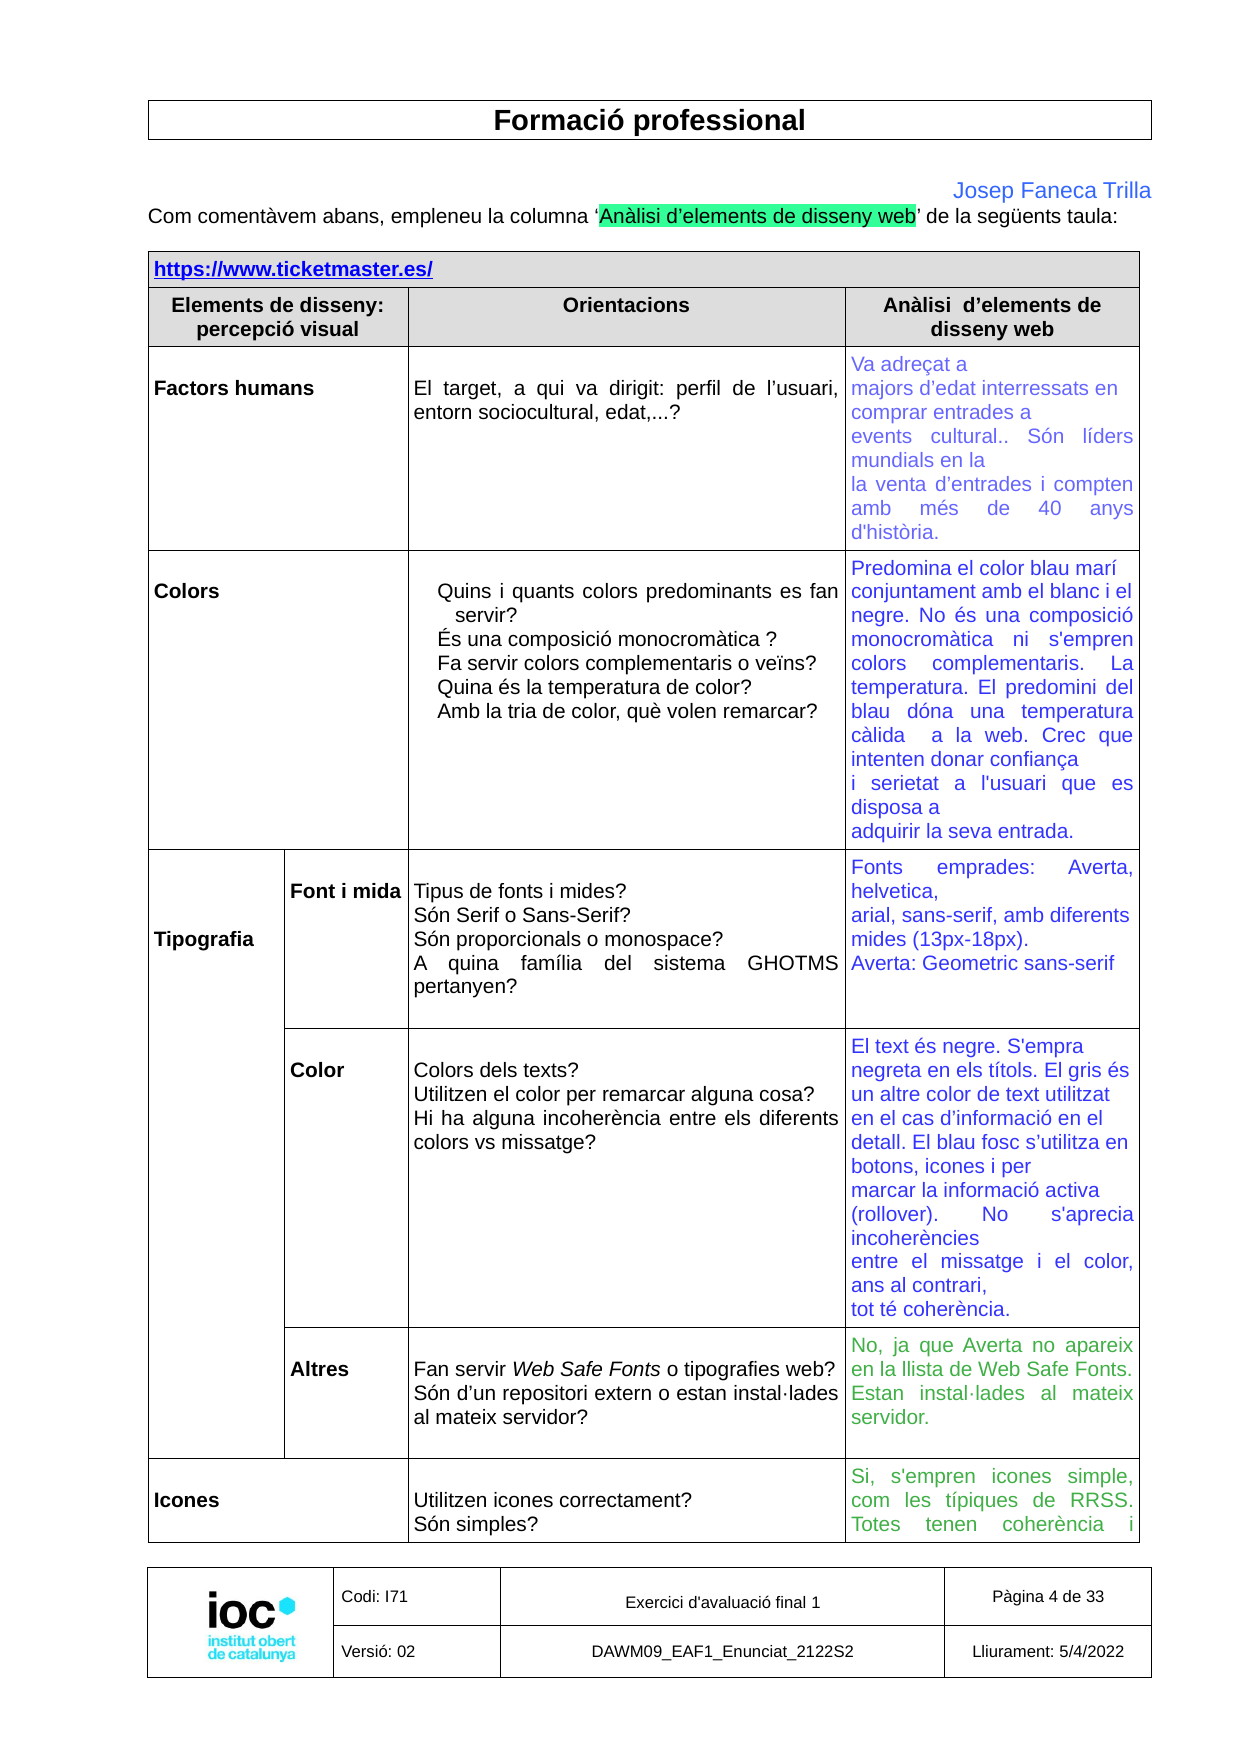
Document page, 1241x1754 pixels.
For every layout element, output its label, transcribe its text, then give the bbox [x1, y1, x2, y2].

table_cell Altres [285, 1328, 408, 1458]
table_cell Elements de disseny: percepció visual [149, 288, 408, 346]
table_cell El target, a qui va dirigit: perfil de l’usuari, entorn sociocultural, edat,...? [409, 347, 845, 549]
table_cell Colors [149, 551, 408, 849]
table_header https://www.ticketmaster.es/ [149, 252, 1139, 287]
picture [195, 1577, 309, 1673]
table_cell Orientacions [409, 288, 845, 346]
table_cell Icones [149, 1459, 408, 1542]
table_cell Color [285, 1029, 408, 1327]
table_cell Tipografia [149, 850, 284, 1458]
table_cell Colors dels texts? Utilitzen el color per remarcar alguna cosa? Hi ha alguna incoherència entre els diferents colors vs missatge? [409, 1029, 845, 1327]
table_cell Quins i quants colors predominants es fan servir? És una composició monocromàtica ? Fa servir colors complementaris o veïns? Quina és la temperatura de color? Amb la tria de color, què volen remarcar? [409, 551, 845, 849]
table_cell Tipus de fonts i mides? Són Serif o Sans-Serif? Són proporcionals o monospace? A quina família del sistema GHOTMS pertanyen? [409, 850, 845, 1028]
text Com comentàvem abans, empleneu la columna ‘Anàlisi d’elements de disseny web’ de la següents taula: [148, 203, 1151, 227]
table_cell Font i mida [285, 850, 408, 1028]
table_cell No, ja que Averta no apareix en la llista de Web Safe Fonts. Estan instal·lades al mateix servidor. [846, 1328, 1139, 1458]
table_cell Utilitzen icones correctament? Són simples? [409, 1459, 845, 1542]
table_cell Si, s'empren icones simple, com les típiques de RRSS. Totes tenen coherència i [846, 1459, 1139, 1542]
table_cell Anàlisi d’elements de disseny web [846, 288, 1139, 346]
table_cell Factors humans [149, 347, 408, 549]
table_cell Va adreçat a majors d’edat interressats en comprar entrades a events cultural.. Són líders mundials en la la venta d’entrades i compten amb més de 40 anys d'història. [846, 347, 1139, 549]
table_cell Predomina el color blau marí conjuntament amb el blanc i el negre. No és una composició monocromàtica ni s'empren colors complementaris. La temperatura. El predomini del blau dóna una temperatura càlida a la web. Crec que intenten donar confiança i serietat a l'usuari que es disposa a adquirir la seva entrada. [846, 551, 1139, 849]
table_cell Fonts emprades: Averta, helvetica, arial, sans-serif, amb diferents mides (13px-18px). Averta: Geometric sans-serif [846, 850, 1139, 1028]
table_cell El text és negre. S'empra negreta en els títols. El gris és un altre color de text utilitzat en el cas d’informació en el detall. El blau fosc s’utilitza en botons, icones i per marcar la informació activa (rollover). No s'aprecia incoherències entre el missatge i el color, ans al contrari, tot té coherència. [846, 1029, 1139, 1327]
table_cell Fan servir Web Safe Fonts o tipografies web? Són d’un repositori extern o estan instal·lades al mateix servidor? [409, 1328, 845, 1458]
